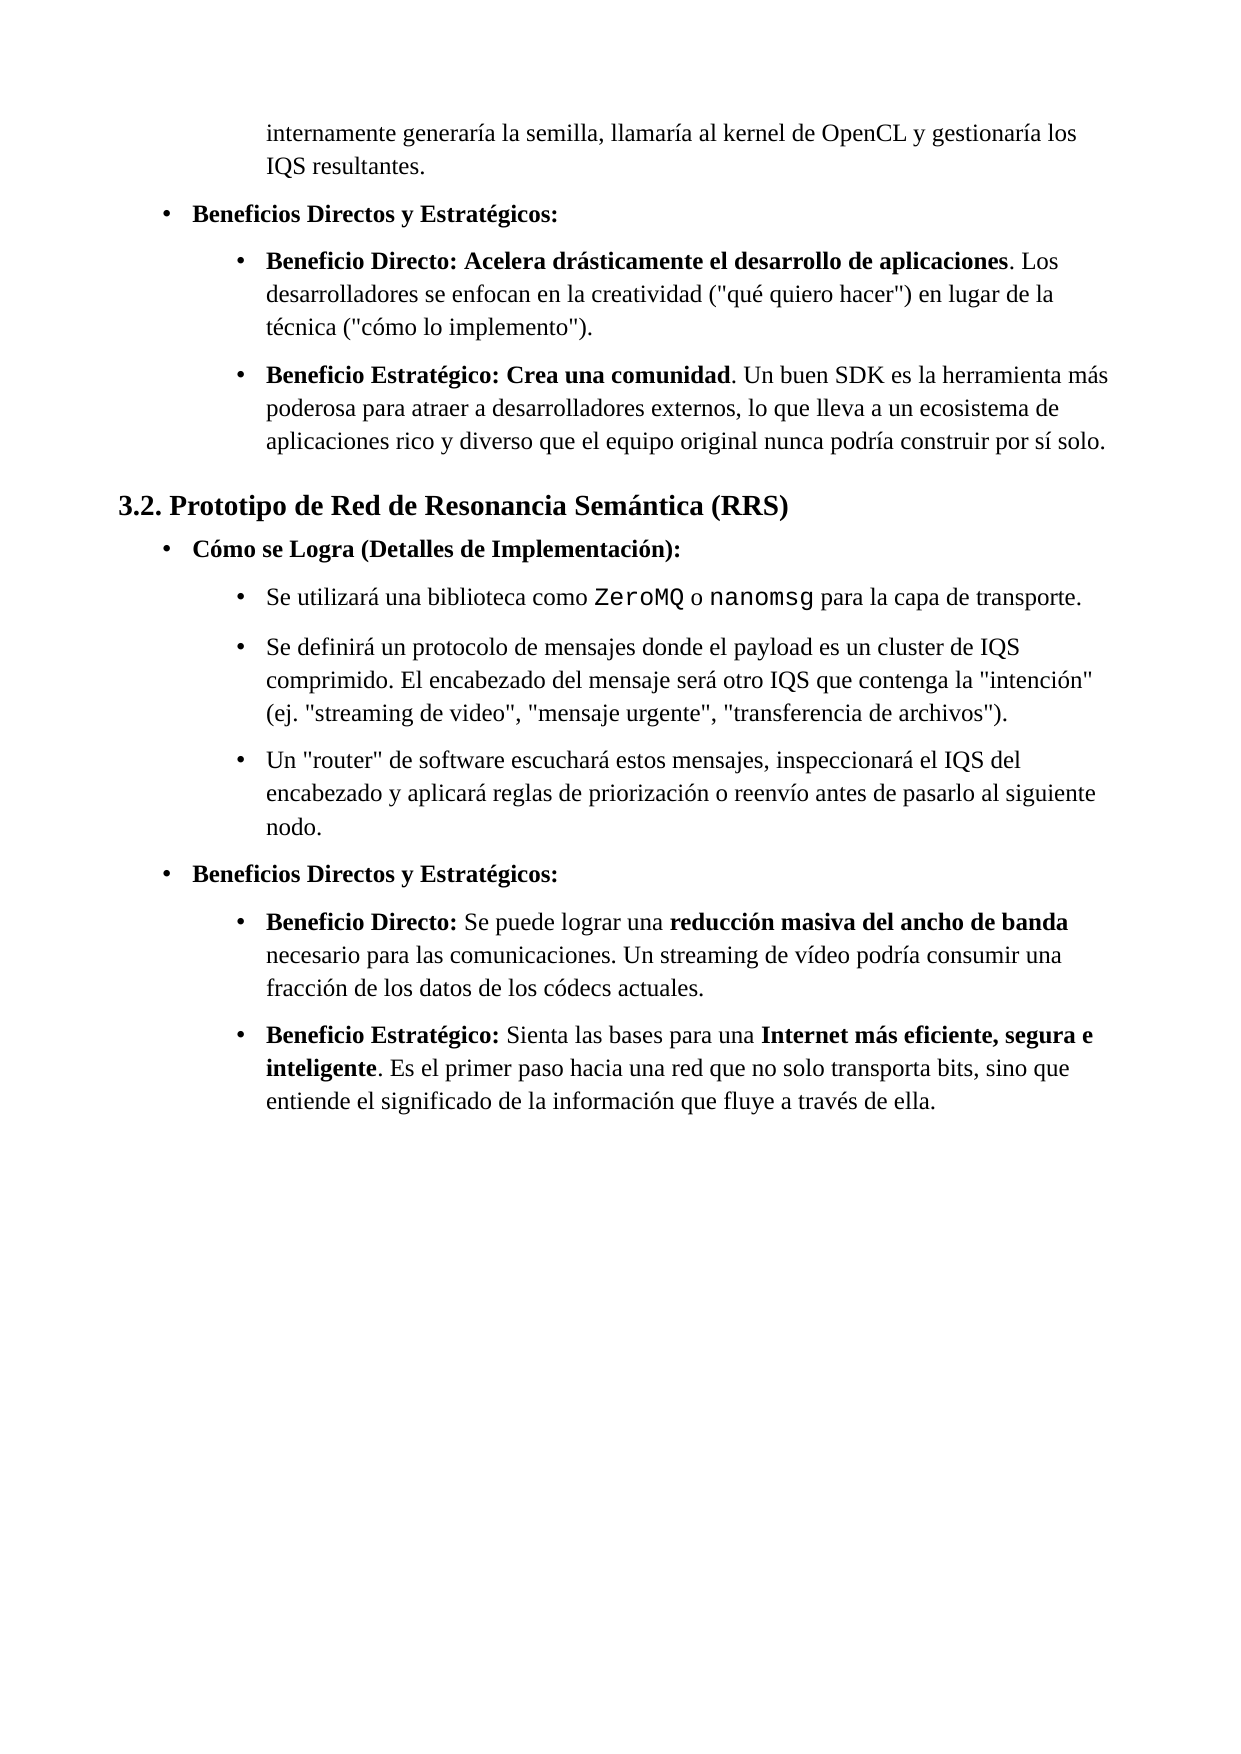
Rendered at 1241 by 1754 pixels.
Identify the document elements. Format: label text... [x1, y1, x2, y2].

list Cómo se Logra (Detalles de Implementación): [162, 534, 1122, 563]
list Beneficio Estratégico: Sienta las bases para una Internet más eficiente, segura e inteligente. Es el primer paso hacia una red que no solo transporta bits, sino que entiende el significado de la información que fluye a través de ella. [236, 1020, 1122, 1115]
list Un "router" de software escuchará estos mensajes, inspeccionará el IQS del encabezado y aplicará reglas de priorización o reenvío antes de pasarlo al siguiente nodo. [236, 746, 1122, 840]
list internamente generaría la semilla, llamaría al kernel de OpenCL y gestionaría los IQS resultantes. [236, 118, 1122, 180]
list Beneficio Directo: Acelera drásticamente el desarrollo de aplicaciones. Los desarrolladores se enfocan en la creatividad ("qué quiero hacer") en lugar de la técnica ("cómo lo implemento"). [236, 246, 1122, 341]
list Beneficios Directos y Estratégicos: [162, 859, 1122, 888]
list Beneficio Estratégico: Crea una comunidad. Un buen SDK es la herramienta más poderosa para atraer a desarrolladores externos, lo que lleva a un ecosistema de aplicaciones rico y diverso que el equipo original nunca podría construir por sí solo. [236, 360, 1122, 455]
list Beneficio Directo: Se puede lograr una reducción masiva del ancho de banda necesario para las comunicaciones. Un streaming de vídeo podría consumir una fracción de los datos de los códecs actuales. [236, 907, 1122, 1002]
list Beneficios Directos y Estratégicos: [162, 199, 1122, 227]
list Se definirá un protocolo de mensajes donde el payload es un cluster de IQS comprimido. El encabezado del mensaje será otro IQS que contenga la "intención" (ej. "streaming de video", "mensaje urgente", "transferencia de archivos"). [236, 632, 1122, 727]
subtitle 3.2. Prototipo de Red de Resonancia Semántica (RRS) [118, 488, 1122, 522]
list Se utilizará una biblioteca como ZeroMQ o nanomsg para la capa de transporte. [236, 582, 1122, 613]
